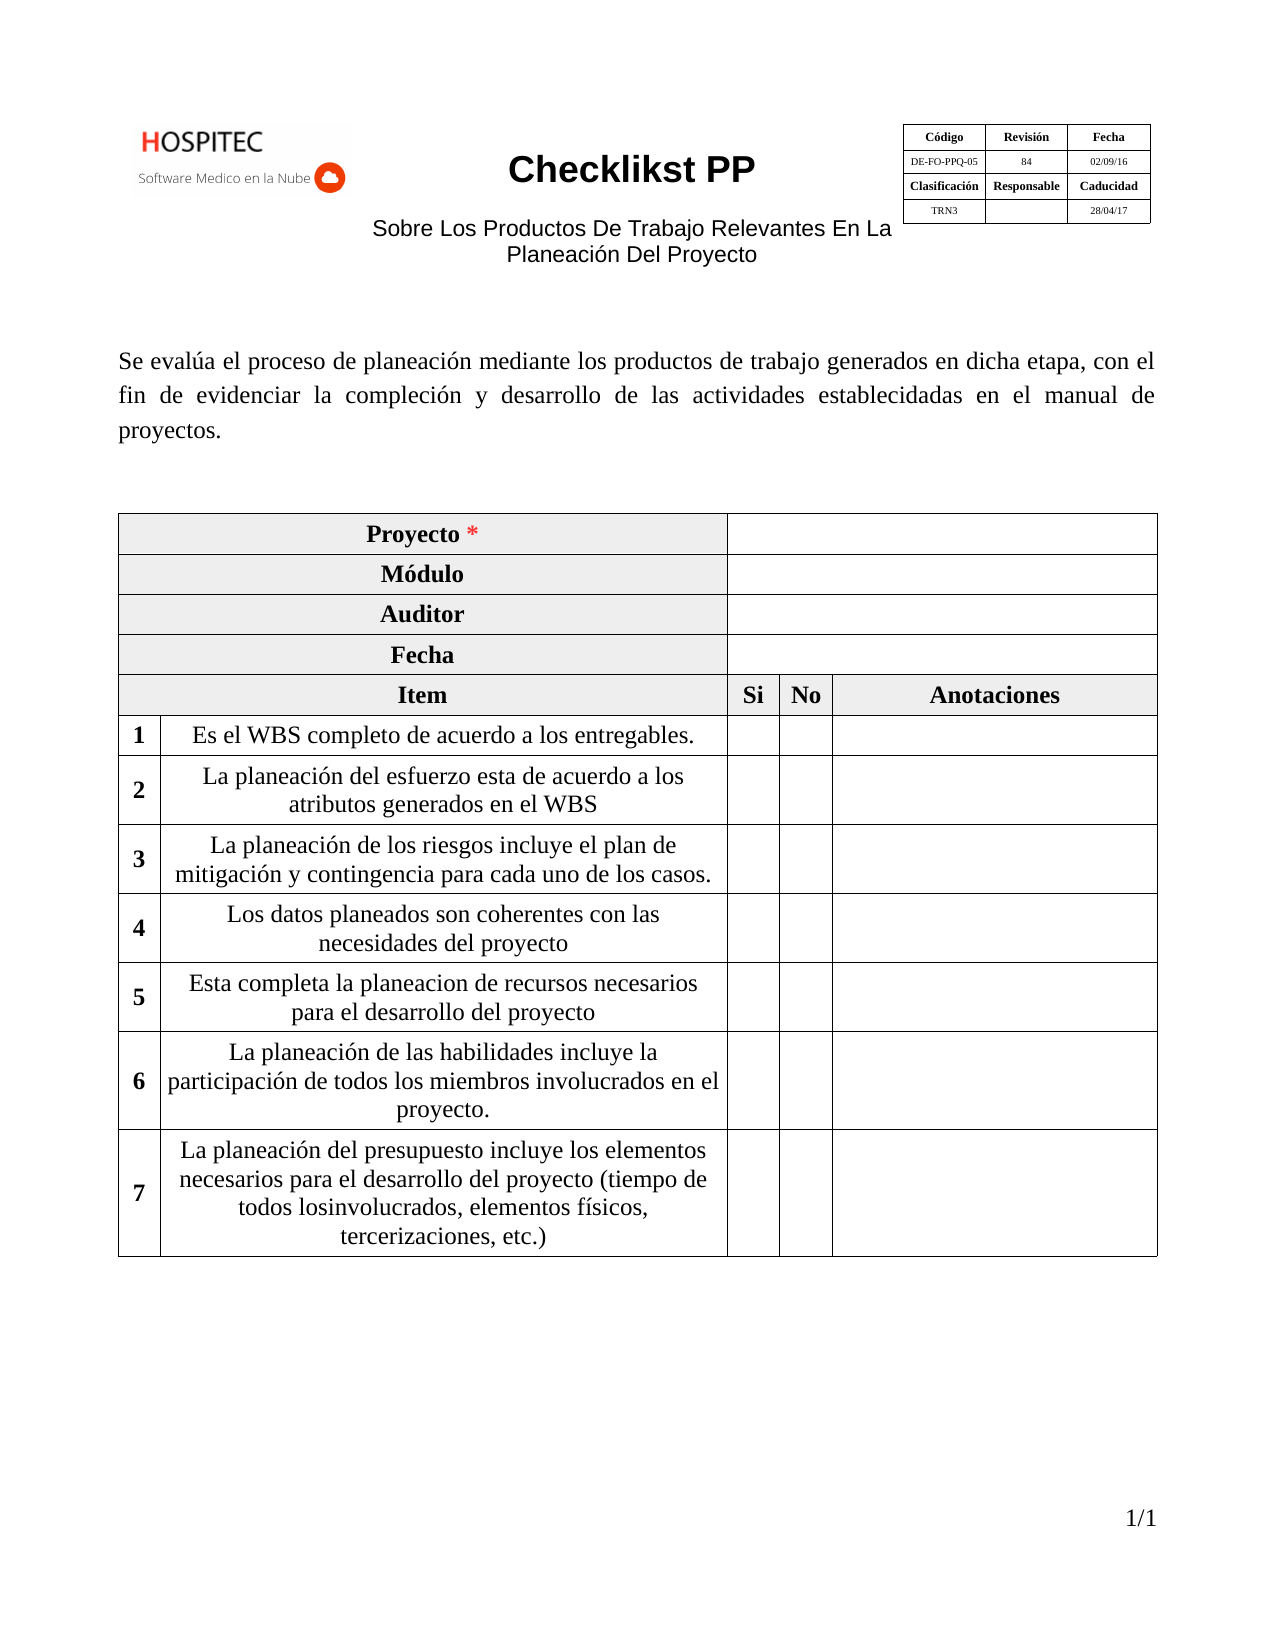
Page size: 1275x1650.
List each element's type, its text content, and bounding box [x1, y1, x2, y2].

table_cell 2 [119, 756, 160, 824]
table_cell La planeación de los riesgos incluye el plan de mitigación y contingencia para cada uno de los casos. [161, 825, 727, 893]
table_cell [833, 756, 1157, 824]
table_cell [728, 595, 1157, 634]
table_cell Los datos planeados son coherentes con las necesidades del proyecto [161, 894, 727, 962]
table_cell [780, 1032, 832, 1129]
table_cell Auditor [119, 595, 727, 634]
table_cell [728, 756, 779, 824]
table_cell [833, 716, 1157, 755]
table_cell [728, 716, 779, 755]
table_cell La planeación del presupuesto incluye los elementos necesarios para el desarrollo del proyecto (tiempo de todos losinvolucrados, elementos físicos, tercerizaciones, etc.) [161, 1130, 727, 1256]
table_cell [833, 1130, 1157, 1256]
table_cell [780, 1130, 832, 1256]
table_cell 5 [119, 963, 160, 1031]
picture [131, 123, 353, 198]
table_cell [728, 1130, 779, 1256]
table_cell 4 [119, 894, 160, 962]
table_cell La planeación del esfuerzo esta de acuerdo a los atributos generados en el WBS [161, 756, 727, 824]
table_cell Fecha [119, 635, 727, 674]
table_cell [780, 716, 832, 755]
table_cell Esta completa la planeacion de recursos necesarios para el desarrollo del proyecto [161, 963, 727, 1031]
table_cell La planeación de las habilidades incluye la participación de todos los miembros involucrados en el proyecto. [161, 1032, 727, 1129]
table_cell [728, 635, 1157, 674]
table_cell Anotaciones [833, 675, 1157, 715]
table_cell [728, 555, 1157, 594]
table_cell 3 [119, 825, 160, 893]
table_cell 7 [119, 1130, 160, 1256]
table_cell 1 [119, 716, 160, 755]
table_cell 6 [119, 1032, 160, 1129]
table_header [728, 514, 1157, 553]
table_cell Es el WBS completo de acuerdo a los entregables. [161, 716, 727, 755]
table_cell [728, 963, 779, 1031]
table_header Proyecto * [119, 514, 727, 553]
table_cell No [780, 675, 832, 715]
table_cell [833, 825, 1157, 893]
text Se evalúa el proceso de planeación mediante los productos de trabajo generados en dicha etapa, con el fin de evidenciar la compleción y desarrollo de las actividades establecidadas en el manual de proyectos. [118, 346, 1157, 444]
table_cell [780, 756, 832, 824]
table_cell [728, 825, 779, 893]
table_cell [833, 1032, 1157, 1129]
table_cell [780, 894, 832, 962]
table_cell [780, 963, 832, 1031]
table_cell [780, 825, 832, 893]
table_cell [728, 894, 779, 962]
table_cell Item [119, 675, 727, 715]
table_cell [728, 1032, 779, 1129]
table_cell Si [728, 675, 779, 715]
table_cell [833, 963, 1157, 1031]
table_cell [833, 894, 1157, 962]
table_cell Módulo [119, 555, 727, 594]
